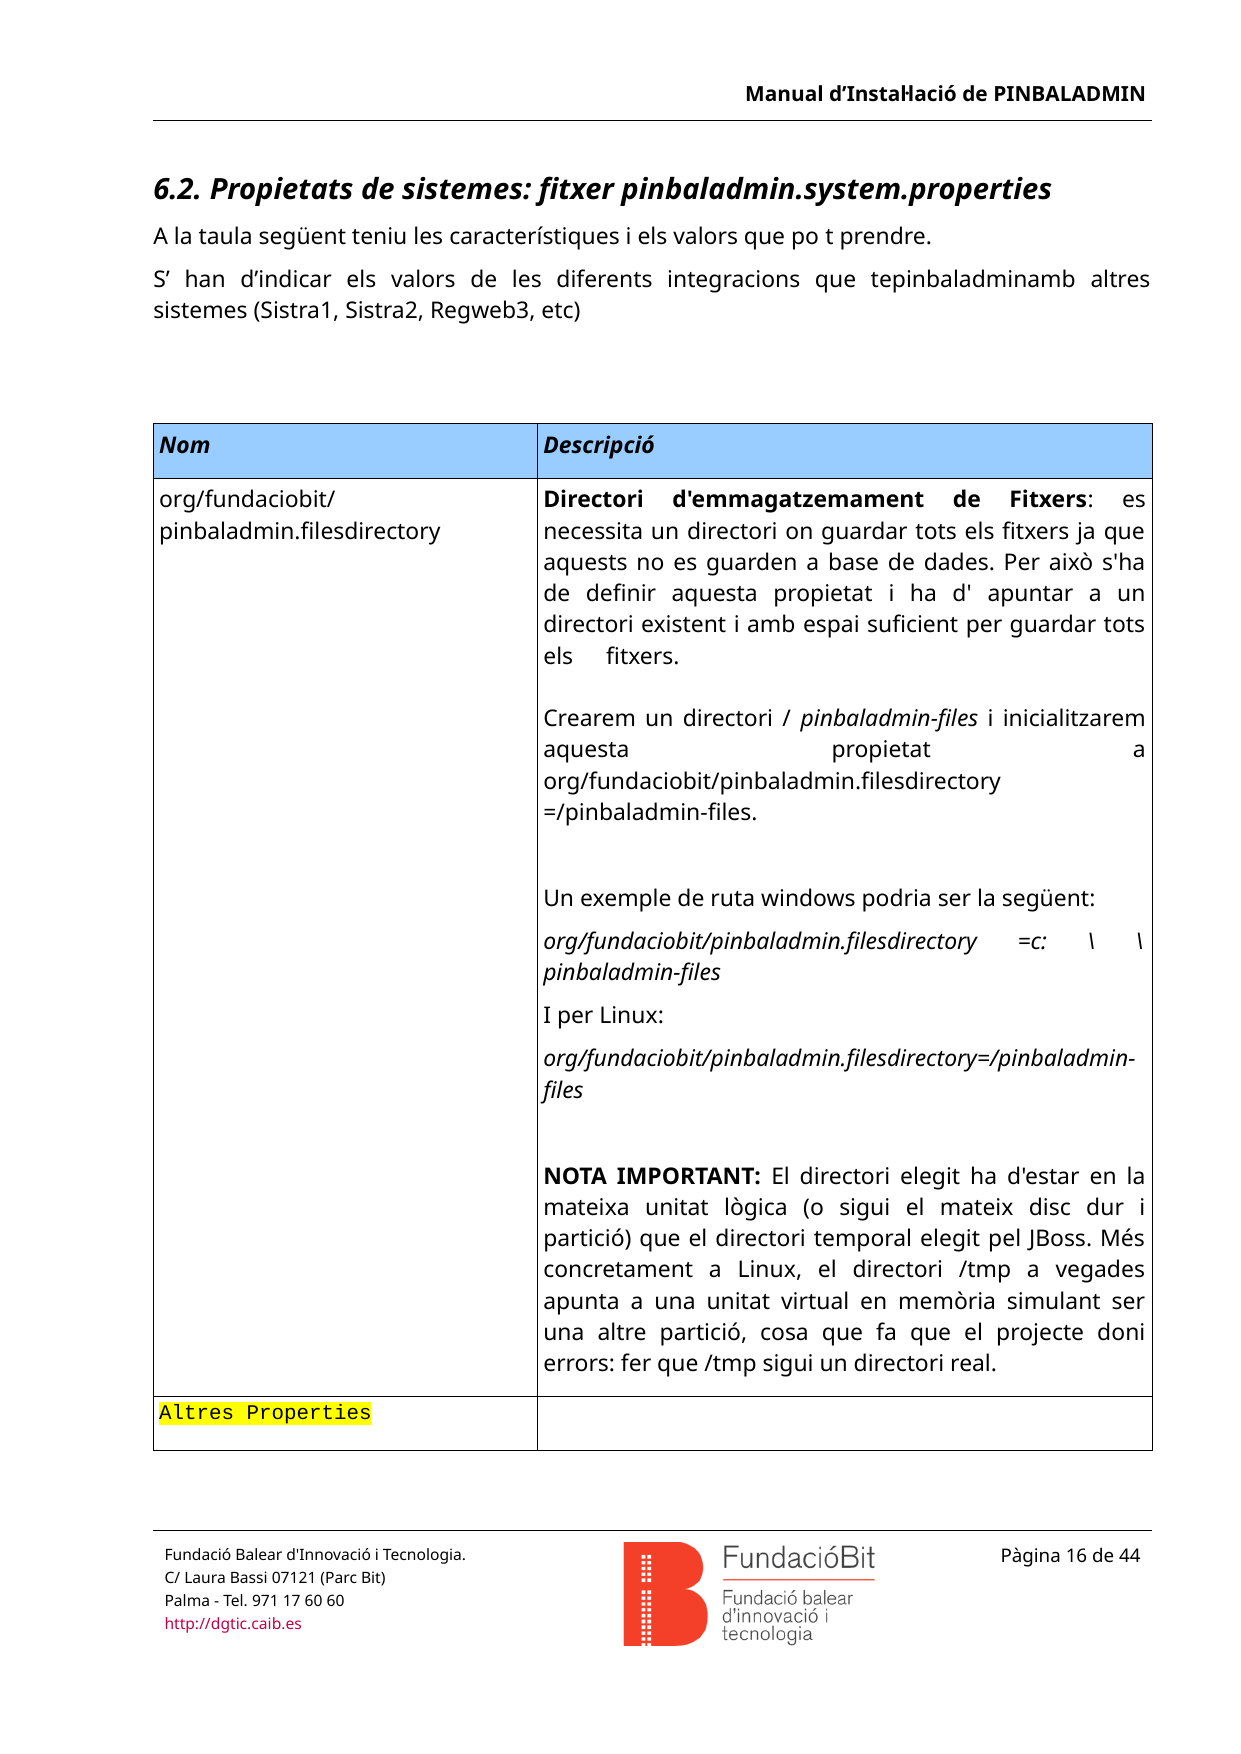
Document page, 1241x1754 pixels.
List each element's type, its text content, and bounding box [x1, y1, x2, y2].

table_cell Altres Properties [154, 1397, 537, 1450]
table_cell Directori d'emmagatzemament de Fitxers: es necessita un directori on guardar tots els fitxers ja que aquests no es guarden a base de dades. Per això s'ha de definir aquesta propietat i ha d' apuntar a un directori existent i amb espai suficient per guardar tots els fitxers. Crearem un directori / pinbaladmin-files i inicialitzarem aquesta propietat a org/fundaciobit/pinbaladmin.filesdirectory =/pinbaladmin-files. Un exemple de ruta windows podria ser la següent: org/fundaciobit/pinbaladmin.filesdirectory =c: \ \pinbaladmin-files I per Linux: org/fundaciobit/pinbaladmin.filesdirectory=/pinbaladmin-files NOTA IMPORTANT: El directori elegit ha d'estar en la mateixa unitat lògica (o sigui el mateix disc dur i partició) que el directori temporal elegit pel JBoss. Més concretament a Linux, el directori /tmp a vegades apunta a una unitat virtual en memòria simulant ser una altre partició, cosa que fa que el projecte doni errors: fer que /tmp sigui un directori real. [538, 479, 1152, 1396]
subtitle Propietats de sistemes: fitxer pinbaladmin.system.properties [153, 168, 1152, 208]
table_cell org/fundaciobit/pinbaladmin.filesdirectory [154, 479, 537, 1396]
text A la taula següent teniu les característiques i els valors que po t prendre. [153, 220, 1152, 251]
table_header Nom [154, 424, 537, 478]
table_header Descripció [538, 424, 1152, 478]
text S’ han d’indicar els valors de les diferents integracions que tepinbaladminamb altres sistemes (Sistra1, Sistra2, Regweb3, etc) [153, 263, 1152, 325]
table_cell [538, 1397, 1152, 1450]
picture [623, 1542, 875, 1646]
